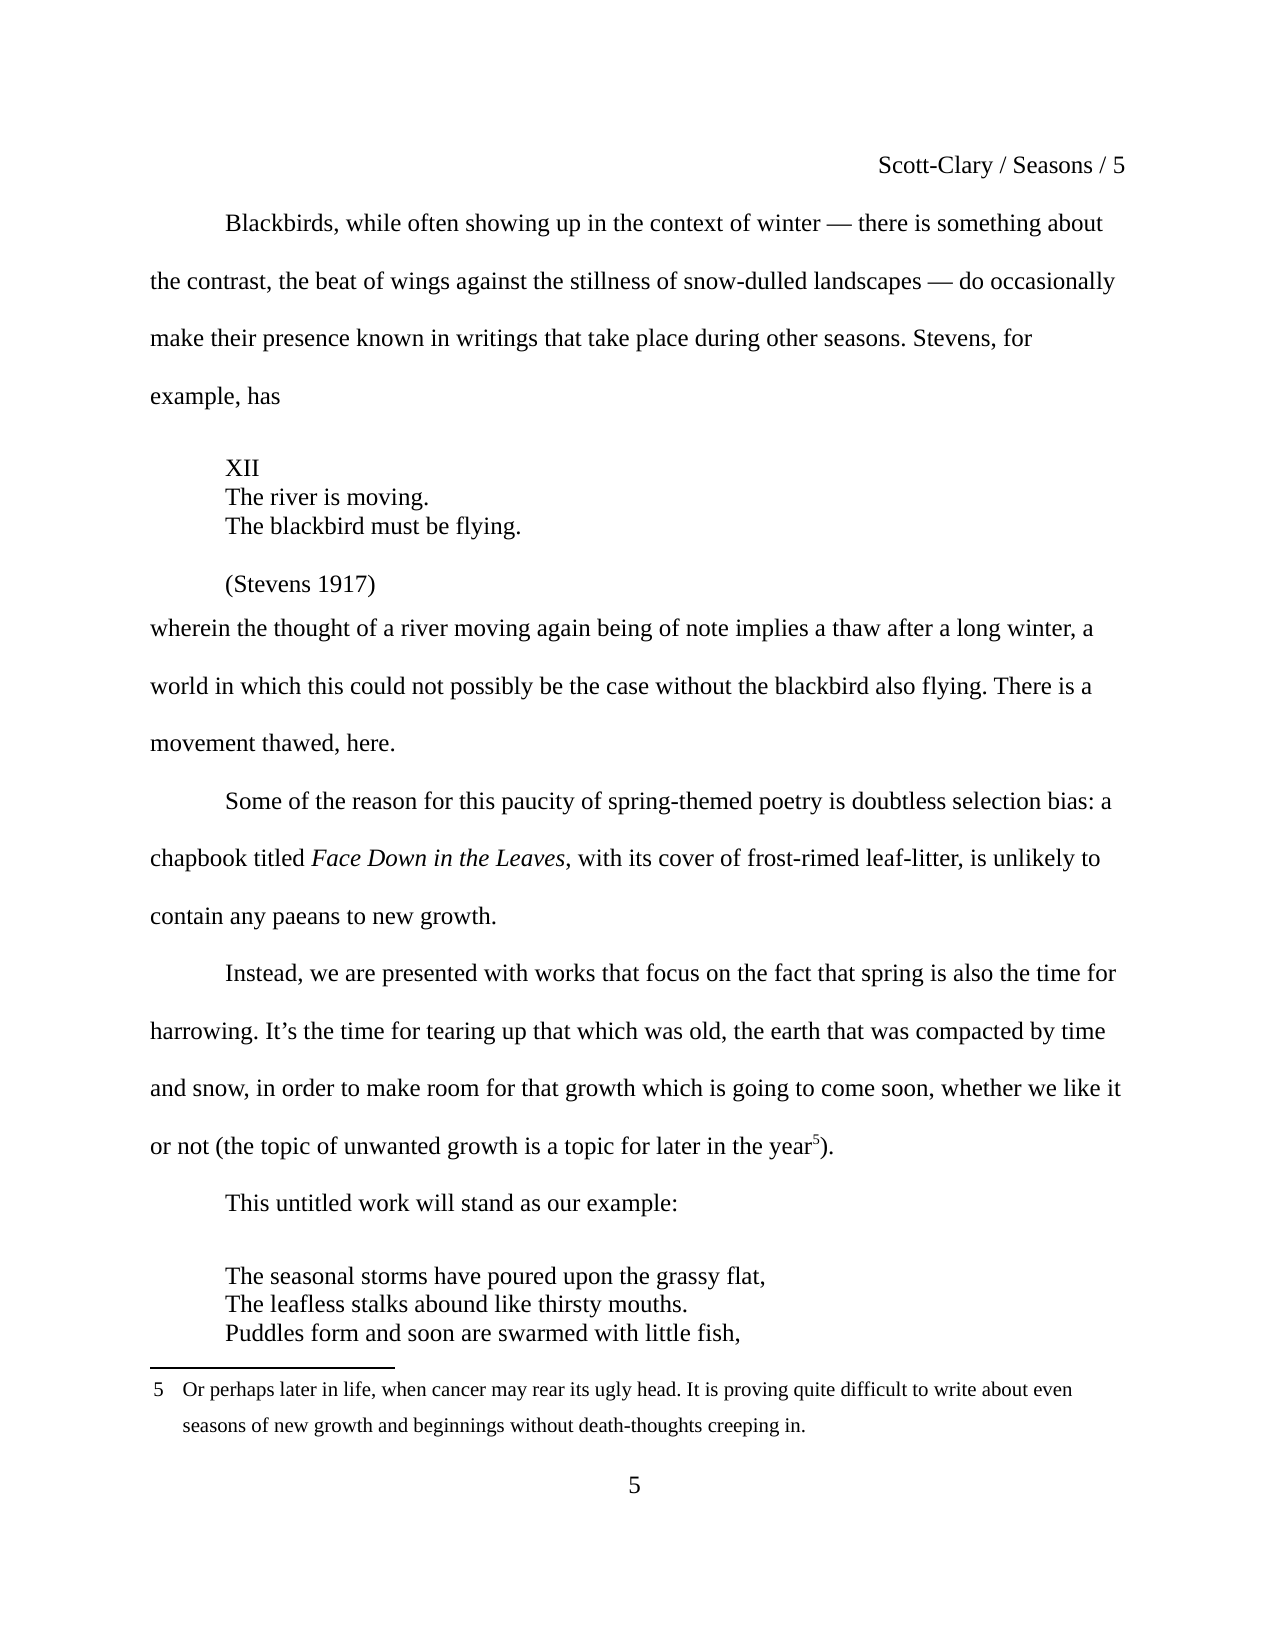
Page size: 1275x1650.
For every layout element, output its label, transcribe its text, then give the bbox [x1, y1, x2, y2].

text The seasonal storms have poured upon the grassy flat, The leafless stalks abound like thirsty mouths. Puddles form and soon are swarmed with little fish, [225, 1261, 1125, 1347]
text XII The river is moving. The blackbird must be flying. [225, 453, 1125, 539]
text Instead, we are presented with works that focus on the fact that spring is also the time for harrowing. It’s the time for tearing up that which was old, the earth that was compacted by time and snow, in order to make room for that growth which is going to come soon, whether we like it or not (the topic of unwanted growth is a topic for later in the year). [150, 958, 1125, 1159]
text (Stevens 1917) [225, 569, 1125, 598]
text Blackbirds, while often showing up in the context of winter — there is something about the contrast, the beat of wings against the stillness of snow-dulled landscapes — do occasionally make their presence known in writings that take place during other seasons. Stevens, for example, has [150, 208, 1125, 409]
text Some of the reason for this paucity of spring-themed poetry is doubtless selection bias: a chapbook titled Face Down in the Leaves, with its cover of frost-rimed leaf-litter, is unlikely to contain any paeans to new growth. [150, 786, 1125, 929]
text This untitled work will stand as our example: [150, 1188, 1125, 1217]
text wherein the thought of a river moving again being of note implies a thaw after a long winter, a world in which this could not possibly be the case without the blackbird also flying. There is a movement thawed, here. [150, 613, 1125, 757]
text Or perhaps later in life, when cancer may rear its ugly head. It is proving quite difficult to write about even seasons of new growth and beginnings without death-thoughts creeping in. [150, 1374, 1125, 1440]
